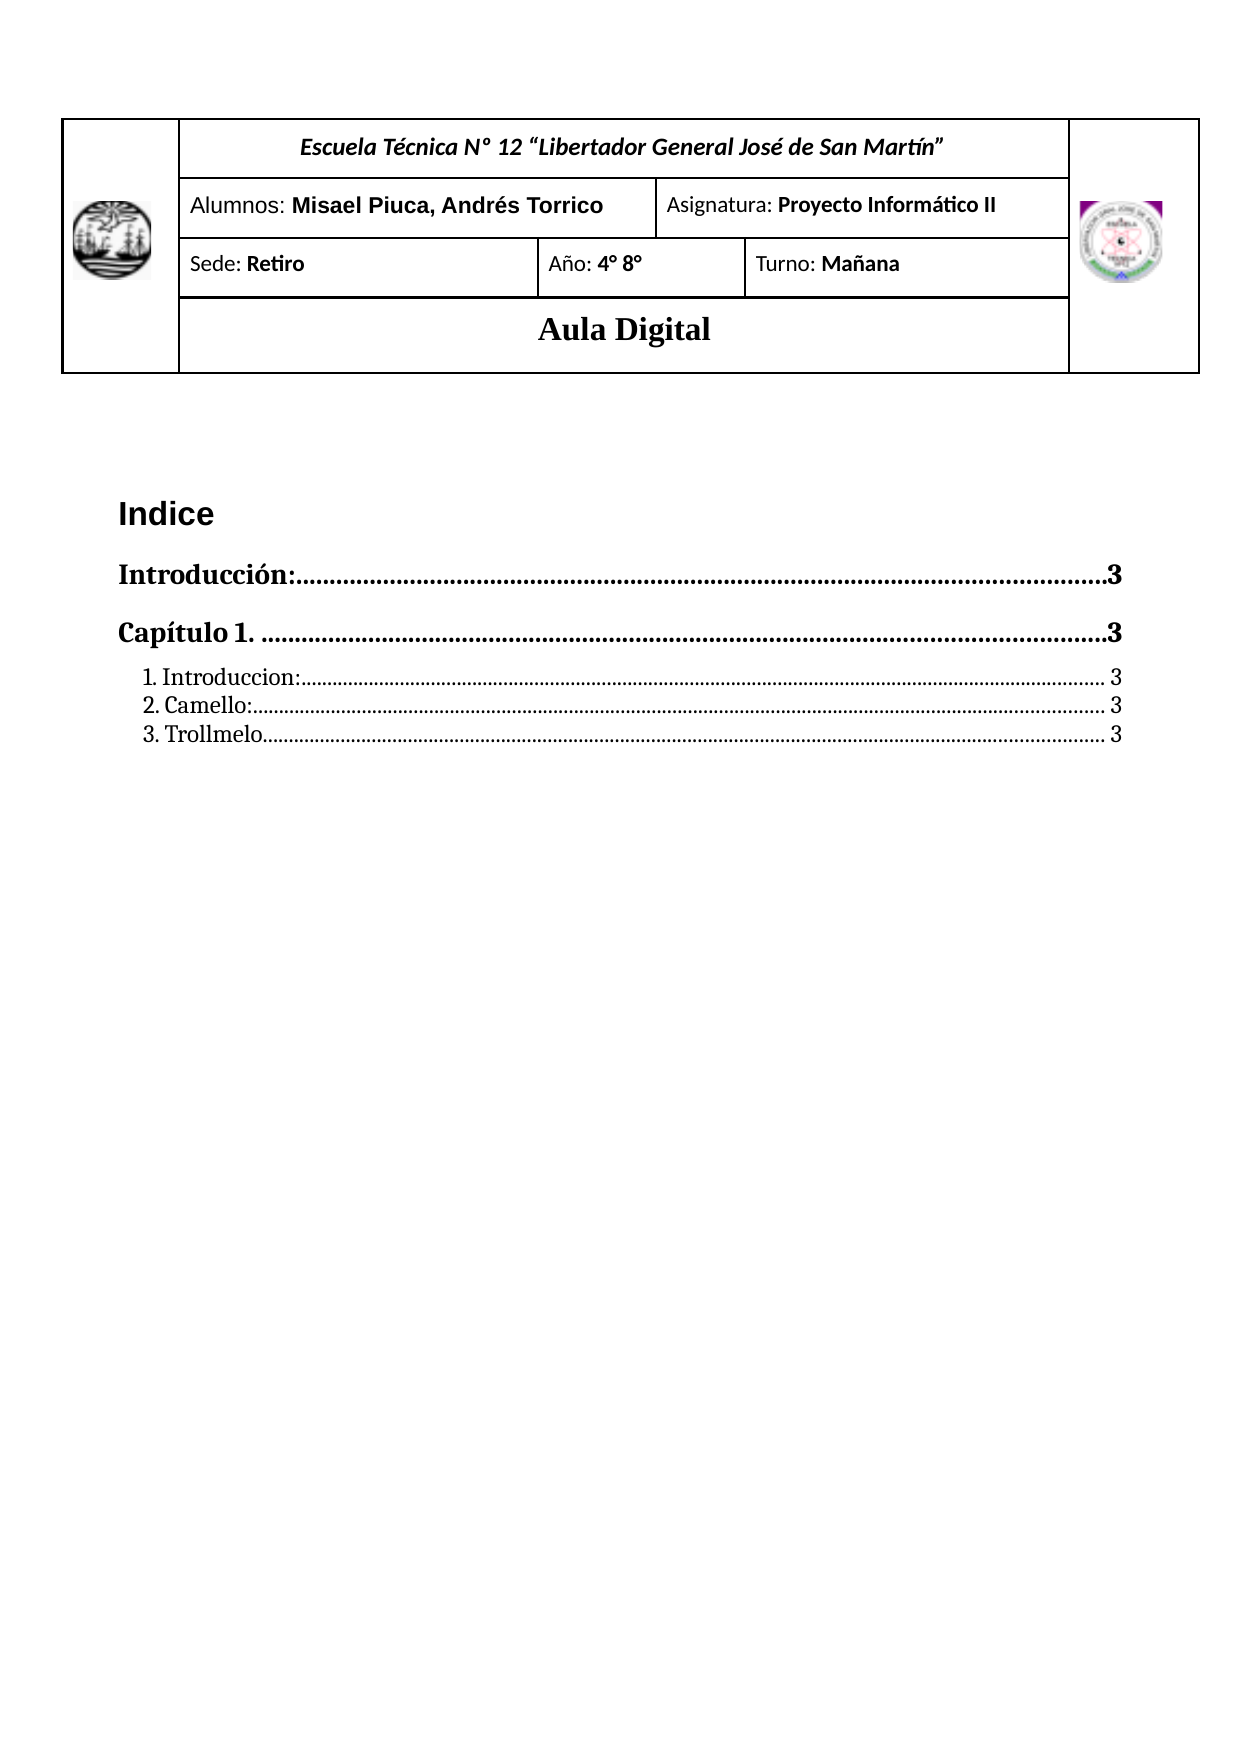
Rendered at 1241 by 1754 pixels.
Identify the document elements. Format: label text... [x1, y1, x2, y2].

table_cell Sede: Retiro [180, 239, 537, 296]
table_header [64, 120, 178, 372]
text 3. Trollmelo 3 [143, 720, 1122, 749]
table_cell Año: 4° 8° [539, 239, 744, 296]
text 2. Camello: 3 [143, 691, 1122, 720]
subtitle Indice [118, 494, 1122, 533]
table_cell Turno: Mañana [746, 239, 1068, 296]
picture [1079, 201, 1163, 283]
table_cell Alumnos: Misael Piuca, Andrés Torrico [180, 179, 655, 237]
text Capítulo 1. 3 [118, 616, 1122, 650]
text Introducción: 3 [118, 558, 1122, 591]
table_header [1070, 120, 1198, 372]
text 1. Introduccion: 3 [143, 662, 1122, 691]
table_header Escuela Técnica Nº 12 “Libertador General José de San Martín” [180, 120, 1068, 177]
table_cell Asignatura: Proyecto Informático II [657, 179, 1068, 237]
picture [72, 201, 152, 280]
table_cell Aula Digital [180, 299, 1068, 372]
